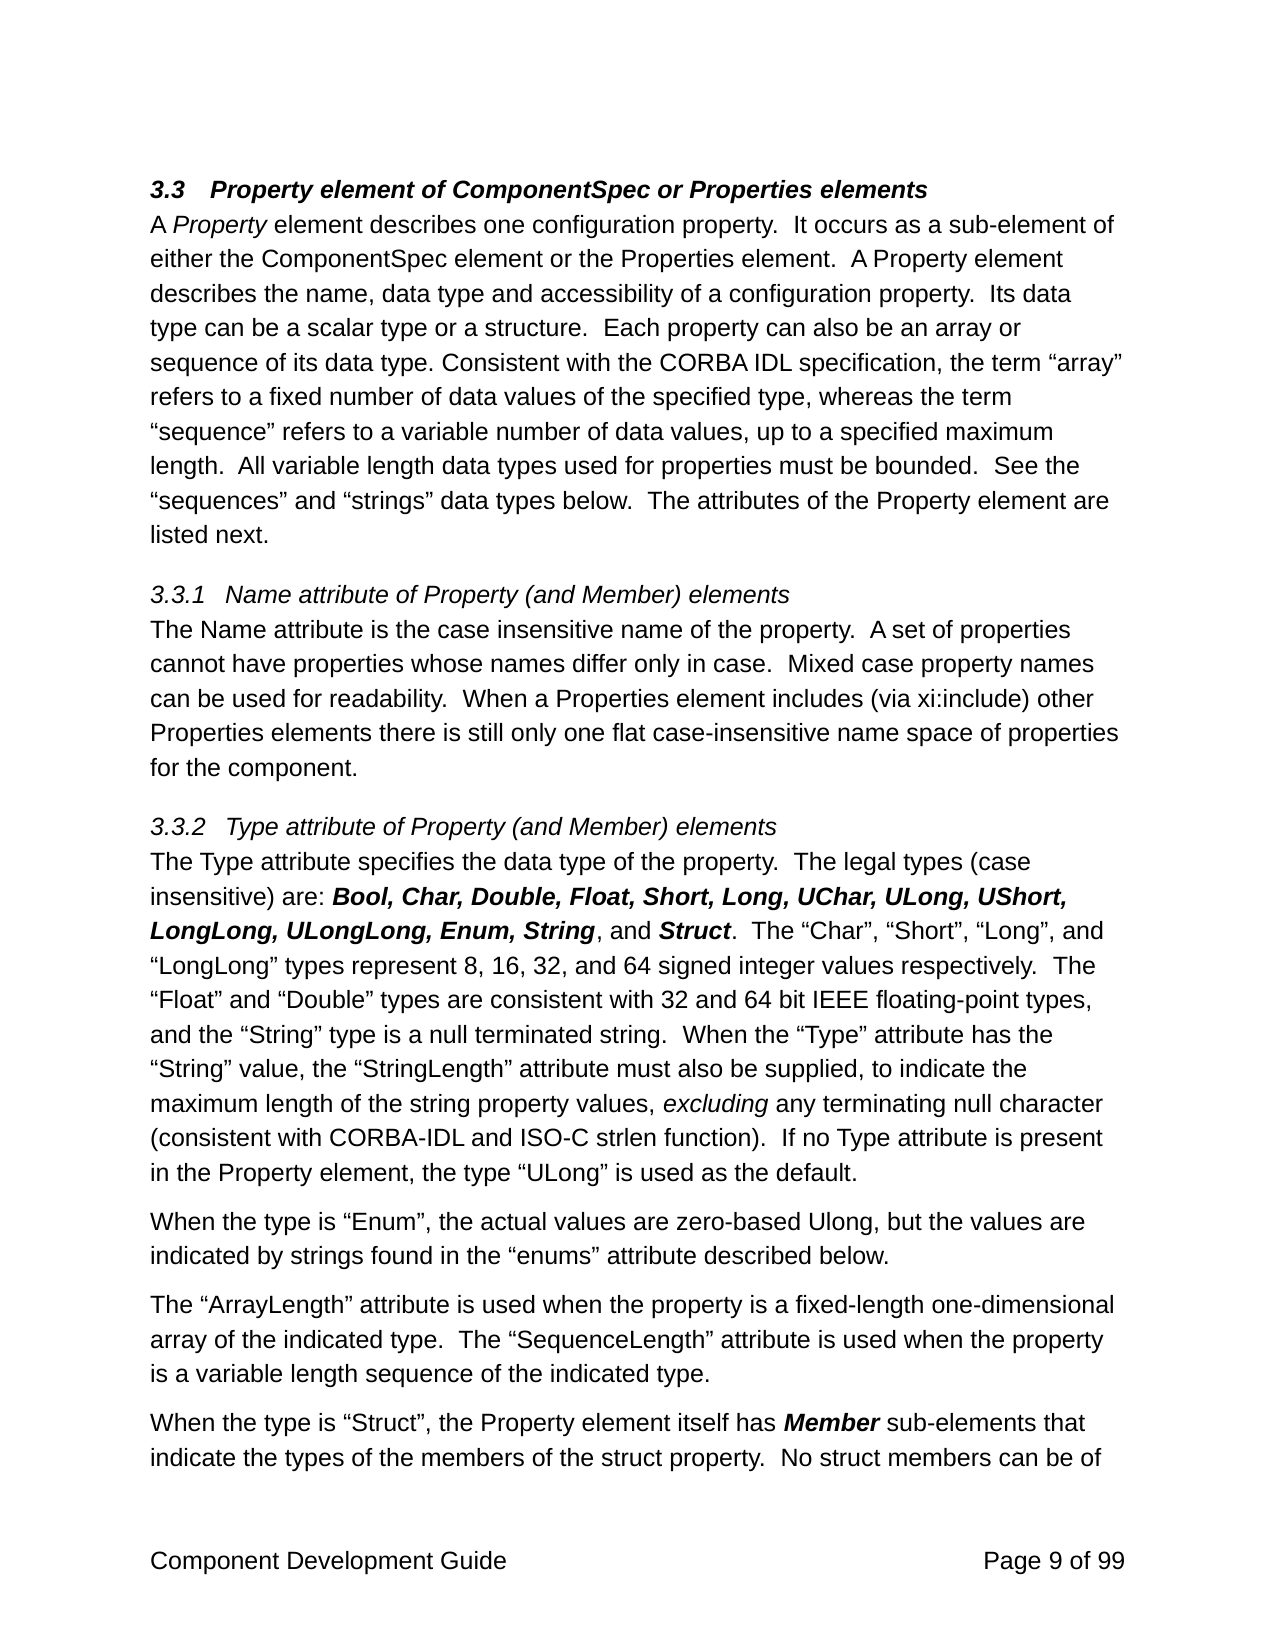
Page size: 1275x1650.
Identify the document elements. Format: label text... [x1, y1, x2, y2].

text When the type is “Enum”, the actual values are zero-based Ulong, but the values are indicated by strings found in the “enums” attribute described below. [150, 1207, 1125, 1270]
subtitle Name attribute of Property (and Member) elements [150, 580, 1125, 608]
text The Type attribute specifies the data type of the property. The legal types (case insensitive) are: Bool, Char, Double, Float, Short, Long, UChar, ULong, UShort, LongLong, ULongLong, Enum, String, and Struct. The “Char”, “Short”, “Long”, and “LongLong” types represent 8, 16, 32, and 64 signed integer values respectively. The “Float” and “Double” types are consistent with 32 and 64 bit IEEE floating-point types, and the “String” type is a null terminated string. When the “Type” attribute has the “String” value, the “StringLength” attribute must also be supplied, to indicate the maximum length of the string property values, excluding any terminating null character (consistent with CORBA-IDL and ISO-C strlen function). If no Type attribute is present in the Property element, the type “ULong” is used as the default. [150, 847, 1125, 1186]
text When the type is “Struct”, the Property element itself has Member sub-elements that indicate the types of the members of the struct property. No struct members can be of [150, 1408, 1125, 1471]
subtitle Type attribute of Property (and Member) elements [150, 812, 1125, 841]
text A Property element describes one configuration property. It occurs as a sub-element of either the ComponentSpec element or the Properties element. A Property element describes the name, data type and accessibility of a configuration property. Its data type can be a scalar type or a structure. Each property can also be an array or sequence of its data type. Consistent with the CORBA IDL specification, the term “array” refers to a fixed number of data values of the specified type, whereas the term “sequence” refers to a variable number of data values, up to a specified maximum length. All variable length data types used for properties must be bounded. See the “sequences” and “strings” data types below. The attributes of the Property element are listed next. [150, 210, 1125, 549]
text The Name attribute is the case insensitive name of the property. A set of properties cannot have properties whose names differ only in case. Mixed case property names can be used for readability. When a Properties element includes (via xi:include) other Properties elements there is still only one flat case-insensitive name space of properties for the component. [150, 615, 1125, 781]
subtitle Property element of ComponentSpec or Properties elements [150, 175, 1125, 204]
text The “ArrayLength” attribute is used when the property is a fixed-length one-dimensional array of the indicated type. The “SequenceLength” attribute is used when the property is a variable length sequence of the indicated type. [150, 1290, 1125, 1388]
